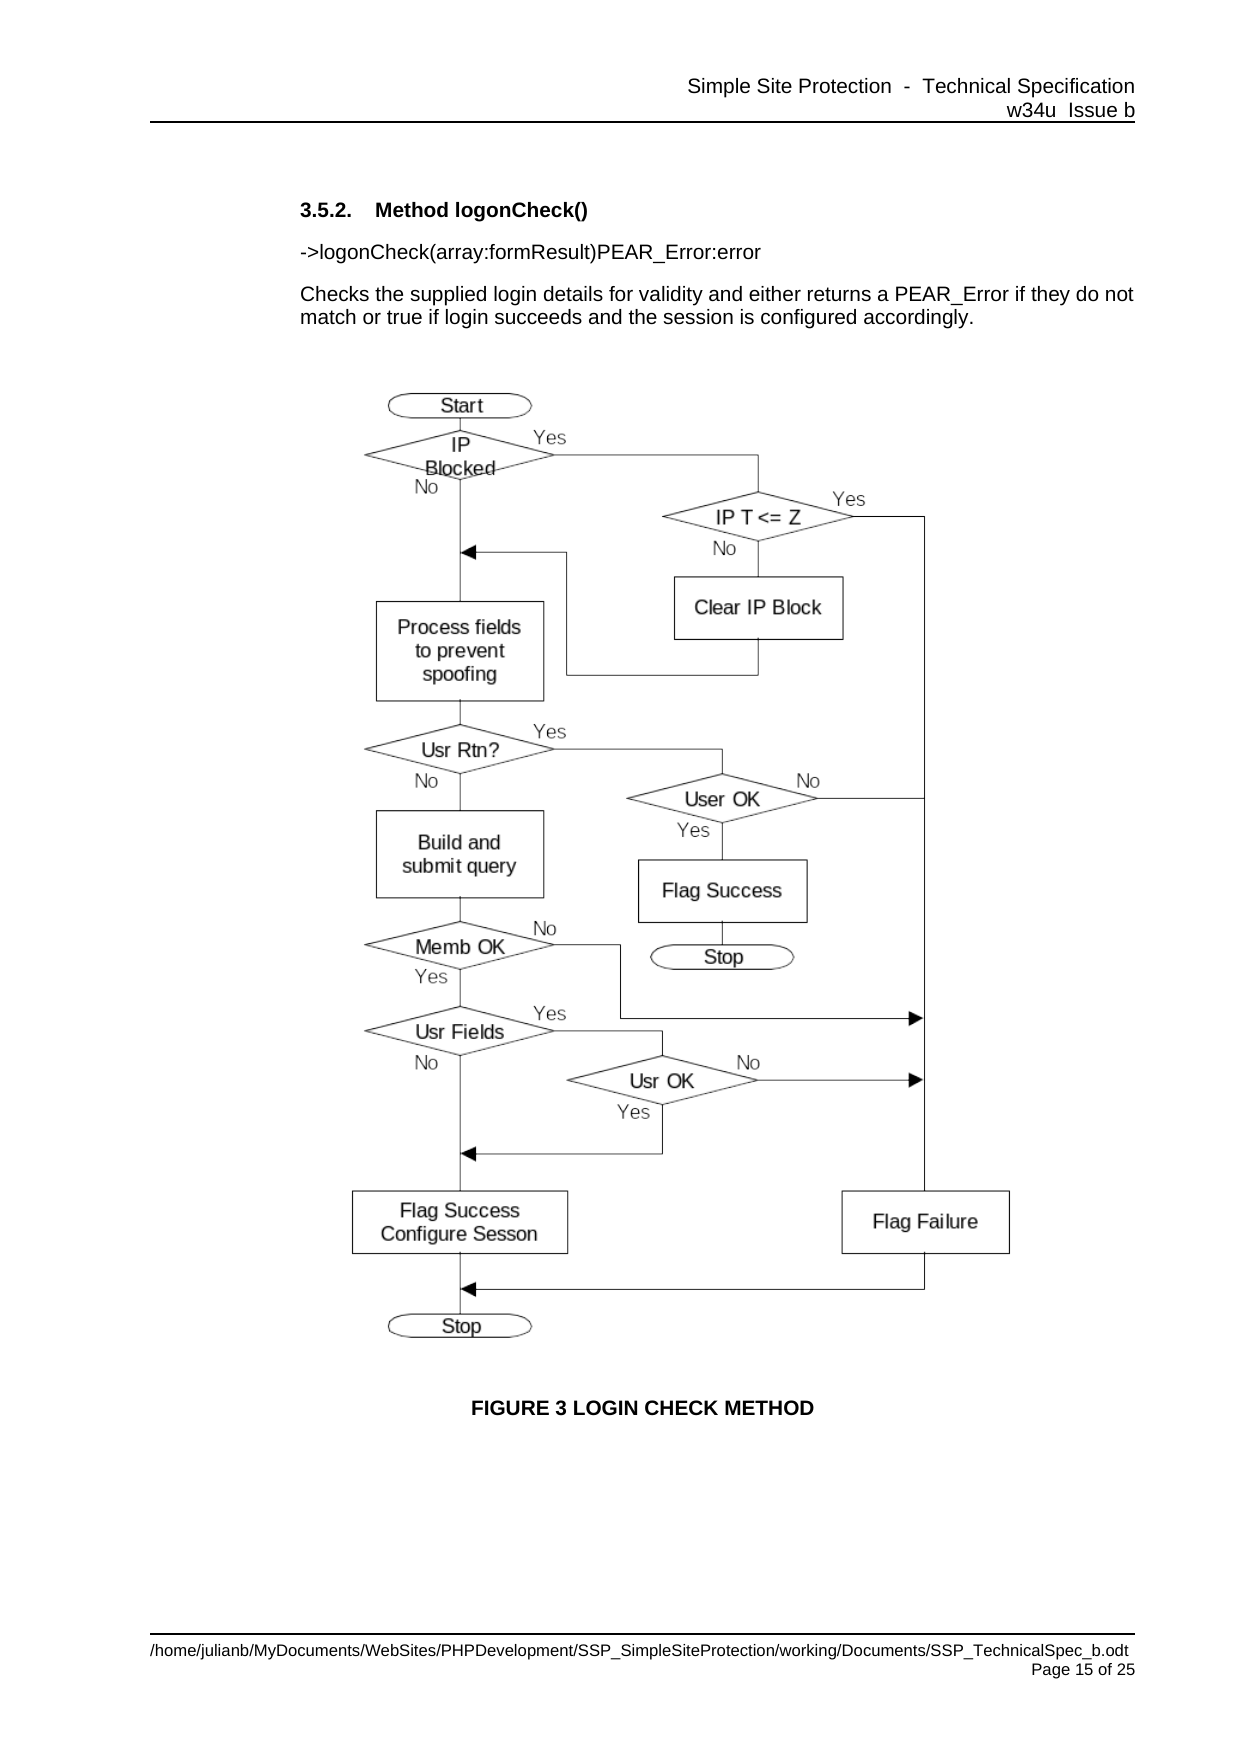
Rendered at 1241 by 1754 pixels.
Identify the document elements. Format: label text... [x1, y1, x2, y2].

text ->logonCheck(array:formResult)PEAR_Error:error [300, 241, 1135, 264]
text Checks the supplied login details for validity and either returns a PEAR_Error if they do not match or true if login succeeds and the session is configured accordingly. [300, 283, 1135, 329]
subtitle Method logonCheck() [300, 199, 1135, 222]
text Figure 3 Login Check Method [150, 1396, 1135, 1419]
